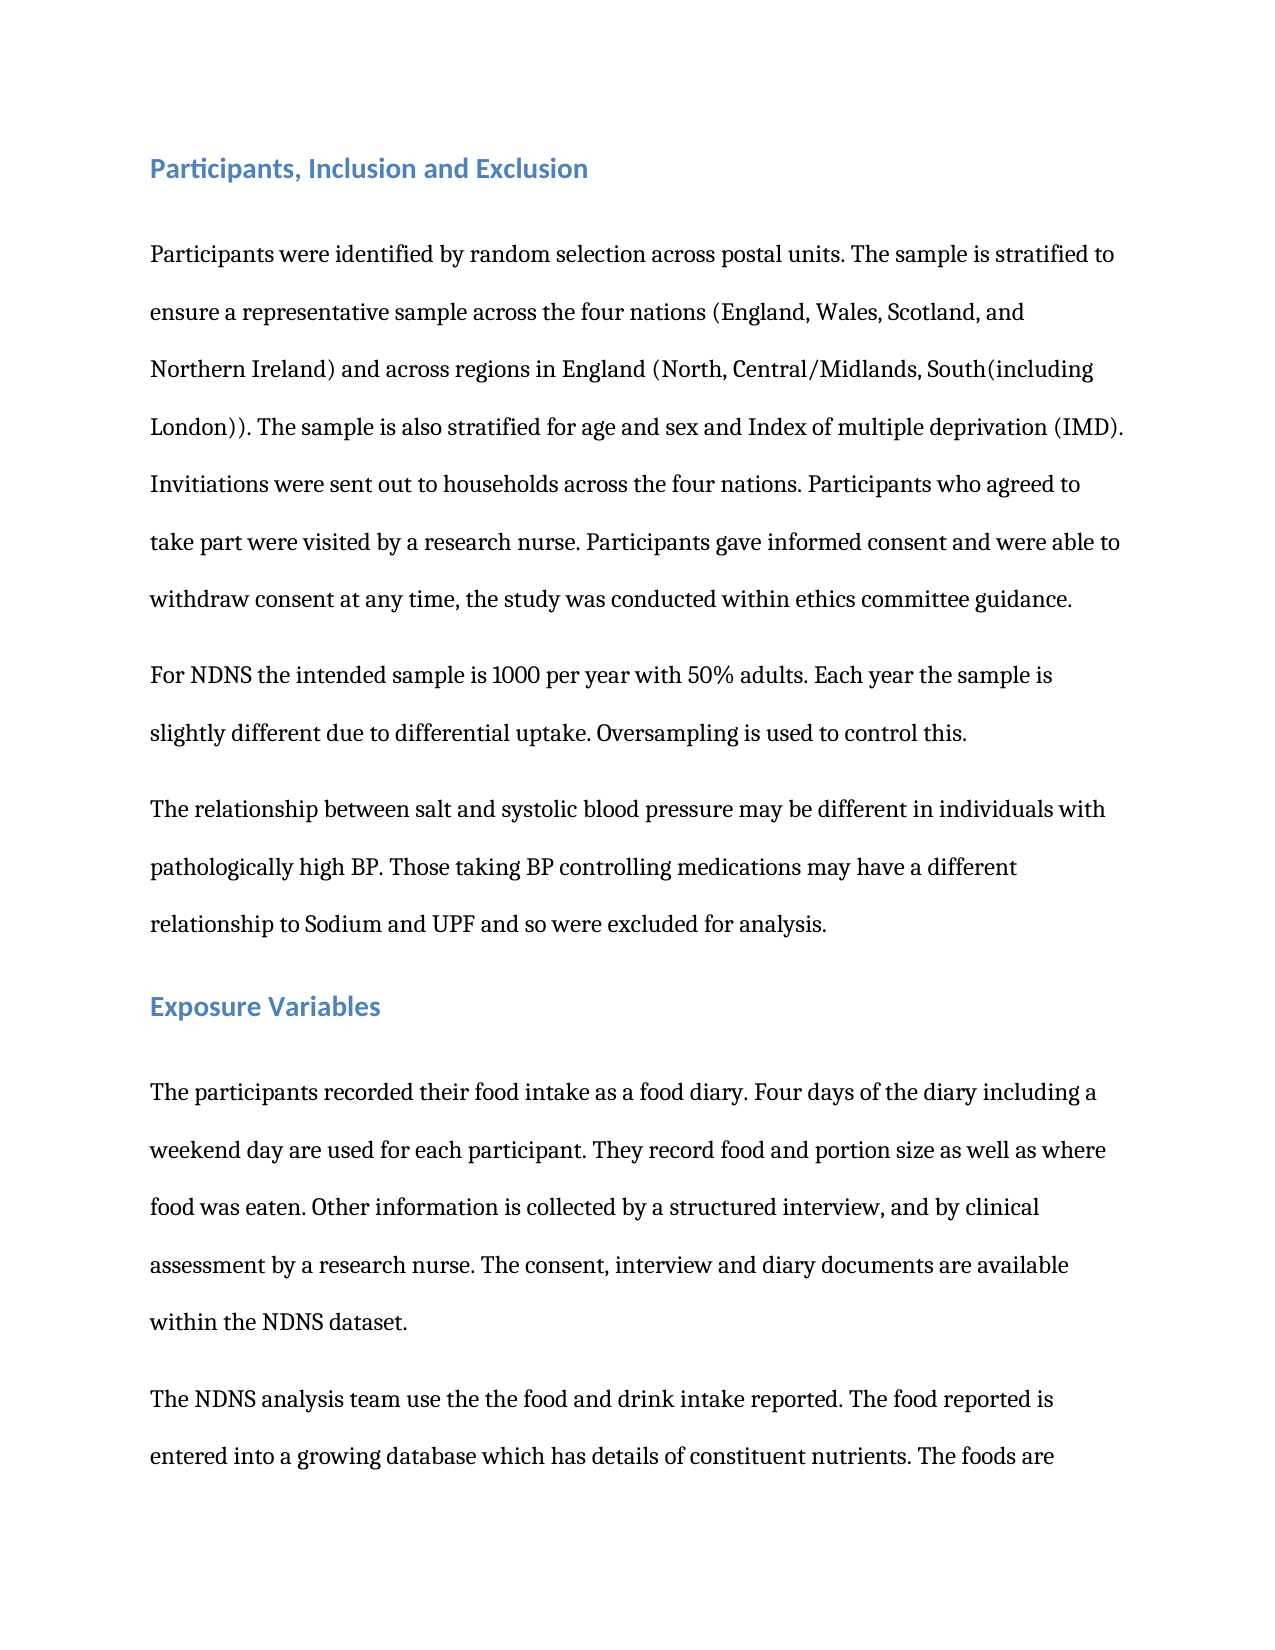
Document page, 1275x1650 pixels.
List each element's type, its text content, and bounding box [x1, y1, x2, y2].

text The NDNS analysis team use the the food and drink intake reported. The food reported is entered into a growing database which has details of constituent nutrients. The foods are [150, 1384, 1125, 1471]
text The participants recorded their food intake as a food diary. Four days of the diary including a weekend day are used for each participant. They record food and portion size as well as where food was eaten. Other information is collected by a structured interview, and by clinical assessment by a research nurse. The consent, interview and diary documents are available within the NDNS dataset. [150, 1078, 1125, 1337]
subtitle Participants, Inclusion and Exclusion [150, 150, 1125, 186]
text For NDNS the intended sample is 1000 per year with 50% adults. Each year the sample is slightly different due to differential uptake. Oversampling is used to control this. [150, 661, 1125, 747]
text The relationship between salt and systolic blood pressure may be different in individuals with pathologically high BP. Those taking BP controlling medications may have a different relationship to Sodium and UPF and so were excluded for analysis. [150, 795, 1125, 939]
text Participants were identified by random selection across postal units. The sample is stratified to ensure a representative sample across the four nations (England, Wales, Scotland, and Northern Ireland) and across regions in England (North, Central/Midlands, South(including London)). The sample is also stratified for age and sex and Index of multiple deprivation (IMD). Invitiations were sent out to households across the four nations. Participants who agreed to take part were visited by a research nurse. Participants gave informed consent and were able to withdraw consent at any time, the study was conducted within ethics committee guidance. [150, 240, 1125, 614]
subtitle Exposure Variables [150, 988, 1125, 1024]
